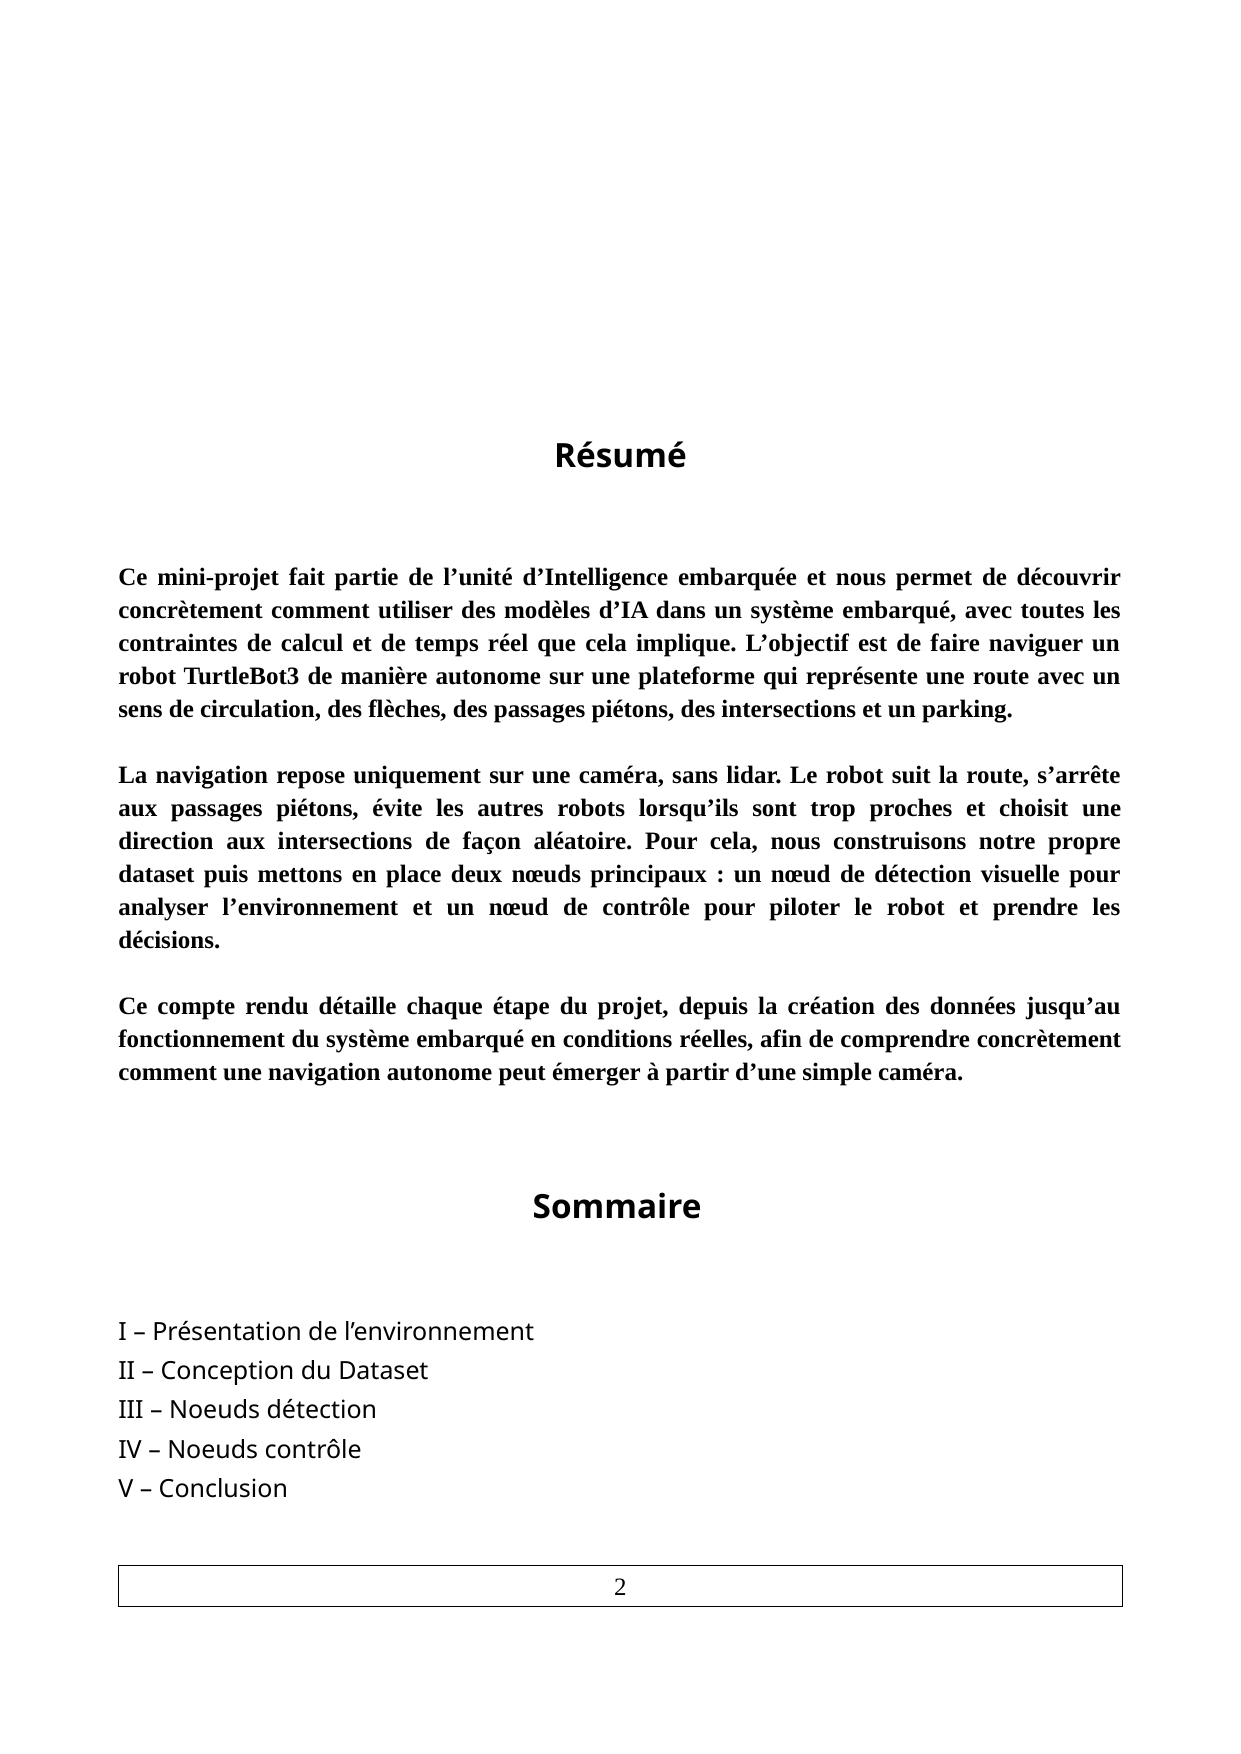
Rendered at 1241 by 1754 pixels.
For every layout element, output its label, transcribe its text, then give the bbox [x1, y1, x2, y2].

text Sommaire [118, 1183, 1122, 1229]
text I – Présentation de l’environnement [118, 1314, 1122, 1348]
text Résumé [118, 431, 1122, 477]
text II – Conception du Dataset [118, 1353, 1122, 1387]
text La navigation repose uniquement sur une caméra, sans lidar. Le robot suit la route, s’arrête aux passages piétons, évite les autres robots lorsqu’ils sont trop proches et choisit une direction aux intersections de façon aléatoire. Pour cela, nous construisons notre propre dataset puis mettons en place deux nœuds principaux : un nœud de détection visuelle pour analyser l’environnement et un nœud de contrôle pour piloter le robot et prendre les décisions. [118, 760, 1122, 954]
text Ce compte rendu détaille chaque étape du projet, depuis la création des données jusqu’au fonctionnement du système embarqué en conditions réelles, afin de comprendre concrètement comment une navigation autonome peut émerger à partir d’une simple caméra. [118, 991, 1122, 1086]
text Ce mini-projet fait partie de l’unité d’Intelligence embarquée et nous permet de découvrir concrètement comment utiliser des modèles d’IA dans un système embarqué, avec toutes les contraintes de calcul et de temps réel que cela implique. L’objectif est de faire naviguer un robot TurtleBot3 de manière autonome sur une plateforme qui représente une route avec un sens de circulation, des flèches, des passages piétons, des intersections et un parking. [118, 562, 1122, 723]
text III – Noeuds détection [118, 1392, 1122, 1426]
text V – Conclusion [118, 1470, 1122, 1504]
text IV – Noeuds contrôle [118, 1431, 1122, 1465]
